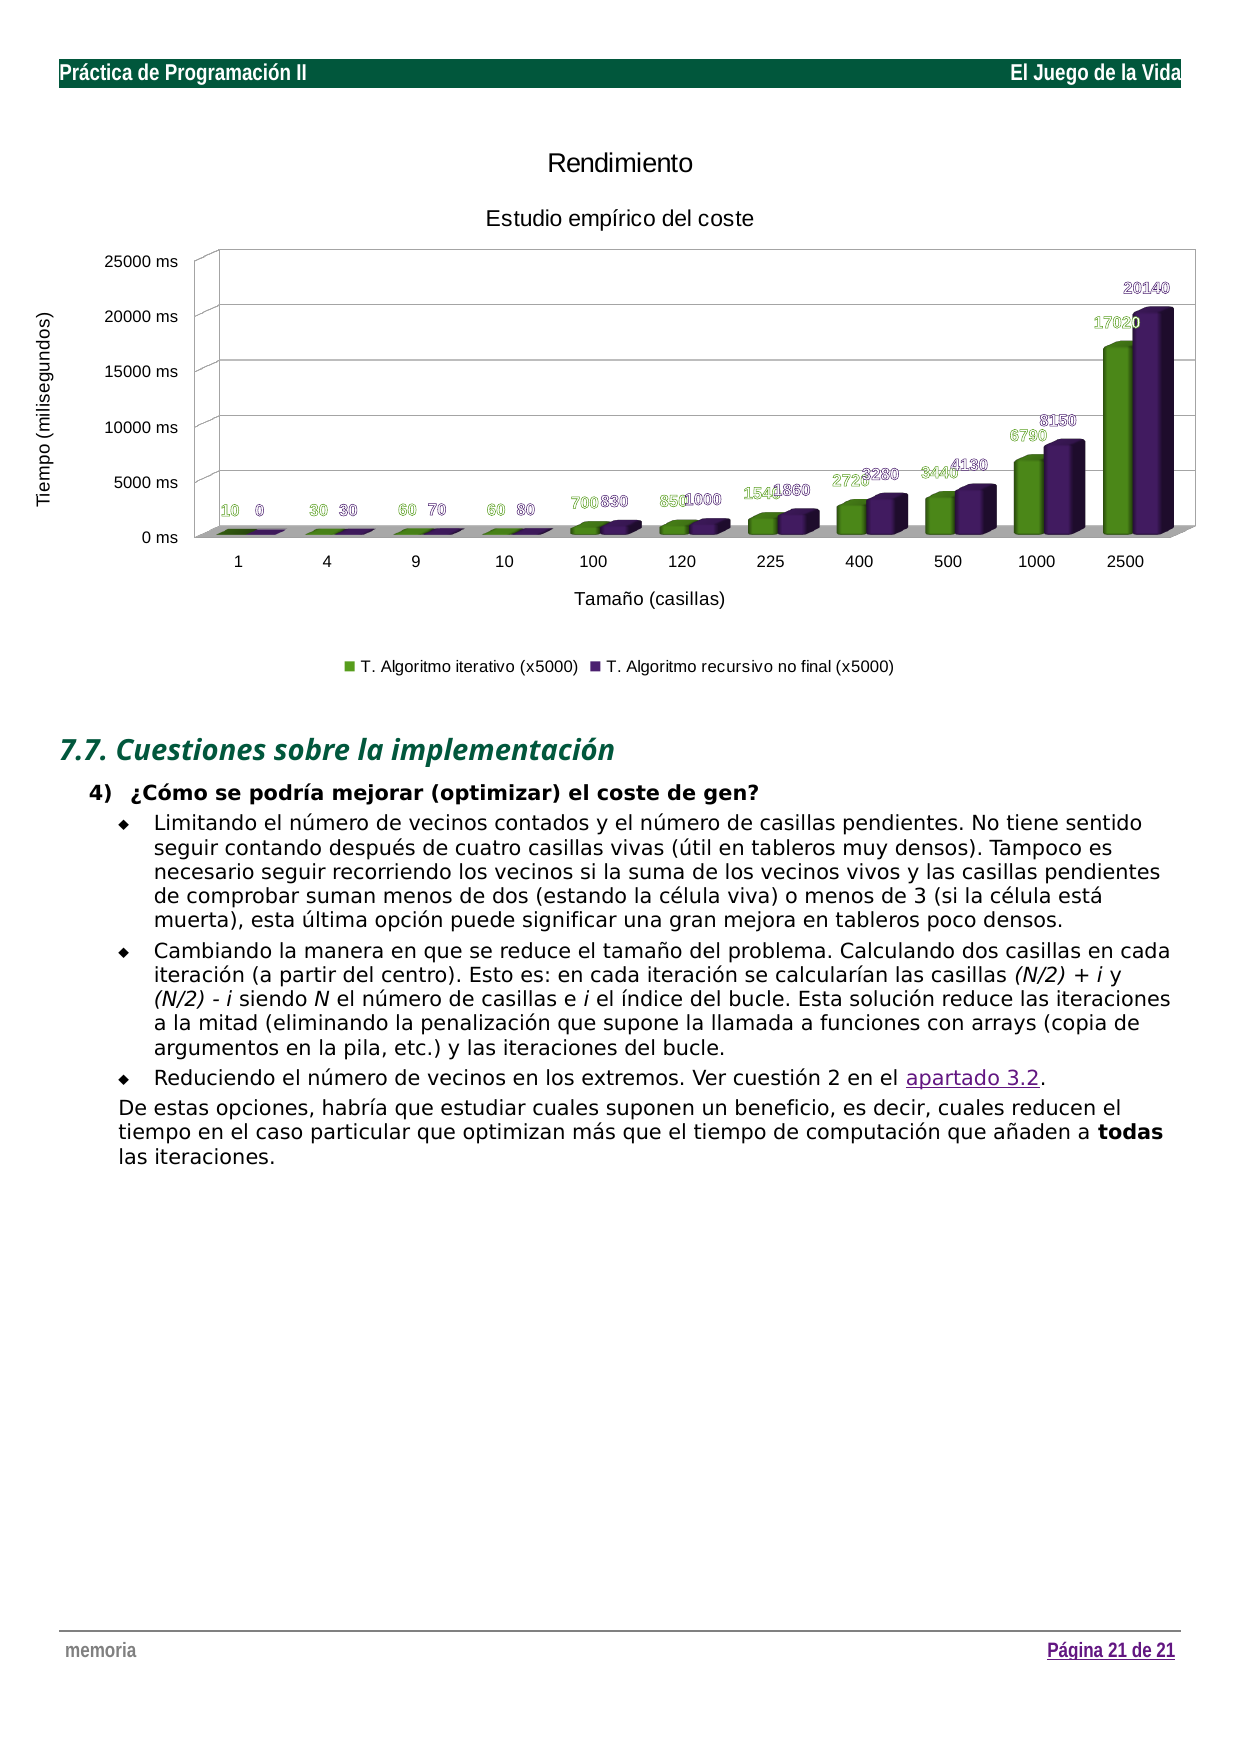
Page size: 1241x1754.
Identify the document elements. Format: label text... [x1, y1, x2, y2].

text De estas opciones, habría que estudiar cuales suponen un beneficio, es decir, cuales reducen el tiempo en el caso particular que optimizan más que el tiempo de computación que añaden a todas las iteraciones. [118, 1096, 1181, 1169]
list ¿Cómo se podría mejorar (optimizar) el coste de gen? [88, 781, 1181, 805]
list Reduciendo el número de vecinos en los extremos. Ver cuestión 2 en el apartado 3.2. [118, 1066, 1181, 1090]
list Cambiando la manera en que se reduce el tamaño del problema. Calculando dos casillas en cada iteración (a partir del centro). Esto es: en cada iteración se calcularían las casillas (N/2) + i y (N/2) - i siendo N el número de casillas e i el índice del bucle. Esta solución reduce las iteraciones a la mitad (eliminando la penalización que supone la llamada a funciones con arrays (copia de argumentos en la pila, etc.) y las iteraciones del bucle. [118, 939, 1181, 1060]
subtitle 7.7. Cuestiones sobre la implementación [59, 730, 1181, 769]
list Limitando el número de vecinos contados y el número de casillas pendientes. No tiene sentido seguir contando después de cuatro casillas vivas (útil en tableros muy densos). Tampoco es necesario seguir recorriendo los vecinos si la suma de los vecinos vivos y las casillas pendientes de comprobar suman menos de dos (estando la célula viva) o menos de 3 (si la célula está muerta), esta última opción puede significar una gran mejora en tableros poco densos. [118, 811, 1181, 933]
